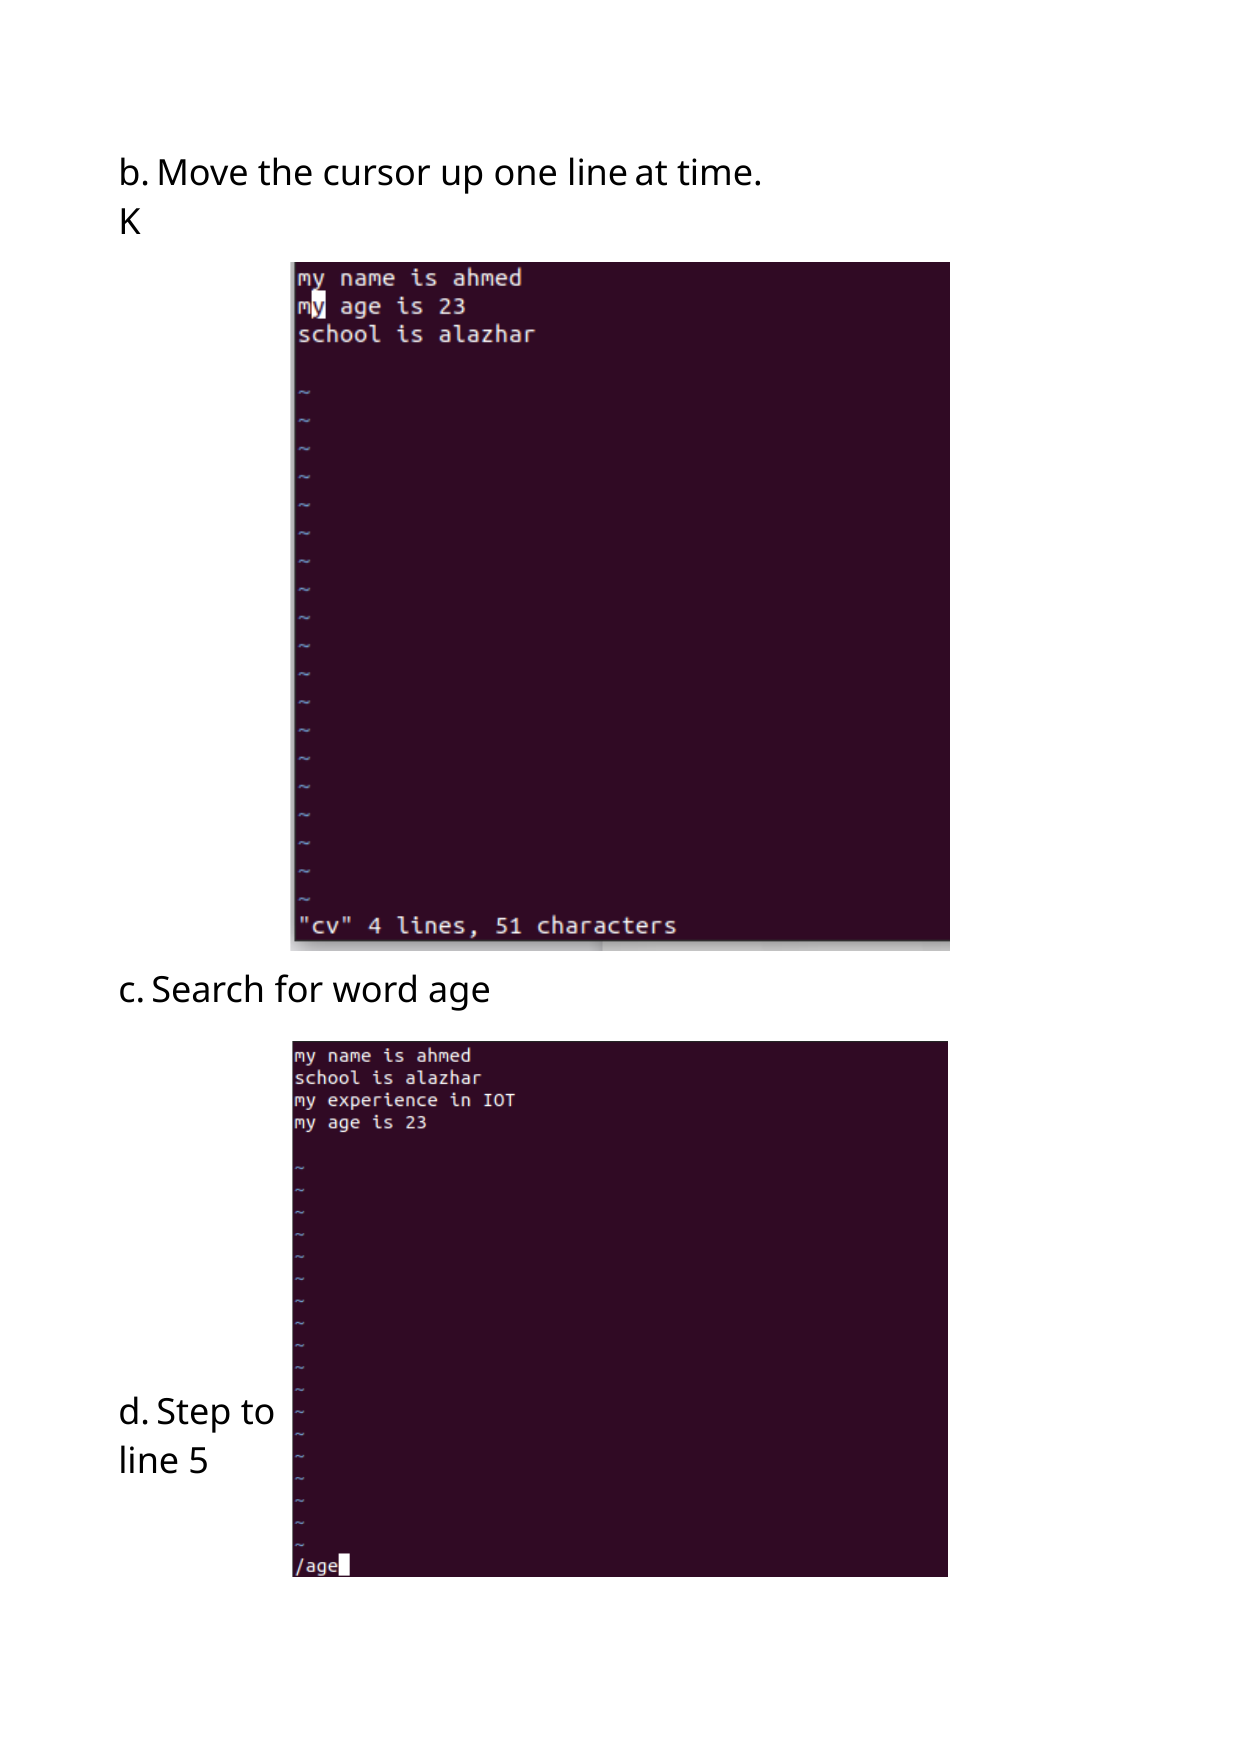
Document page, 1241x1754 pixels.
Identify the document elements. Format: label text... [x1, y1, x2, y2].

text K [118, 196, 1122, 245]
text b. Move the cursor up one line at time. [118, 118, 1122, 196]
picture [290, 262, 950, 951]
text d. Step to line 5 [118, 1386, 292, 1484]
picture [292, 1041, 948, 1577]
text [948, 1386, 1122, 1484]
text c. Search for word age [118, 963, 1122, 1012]
